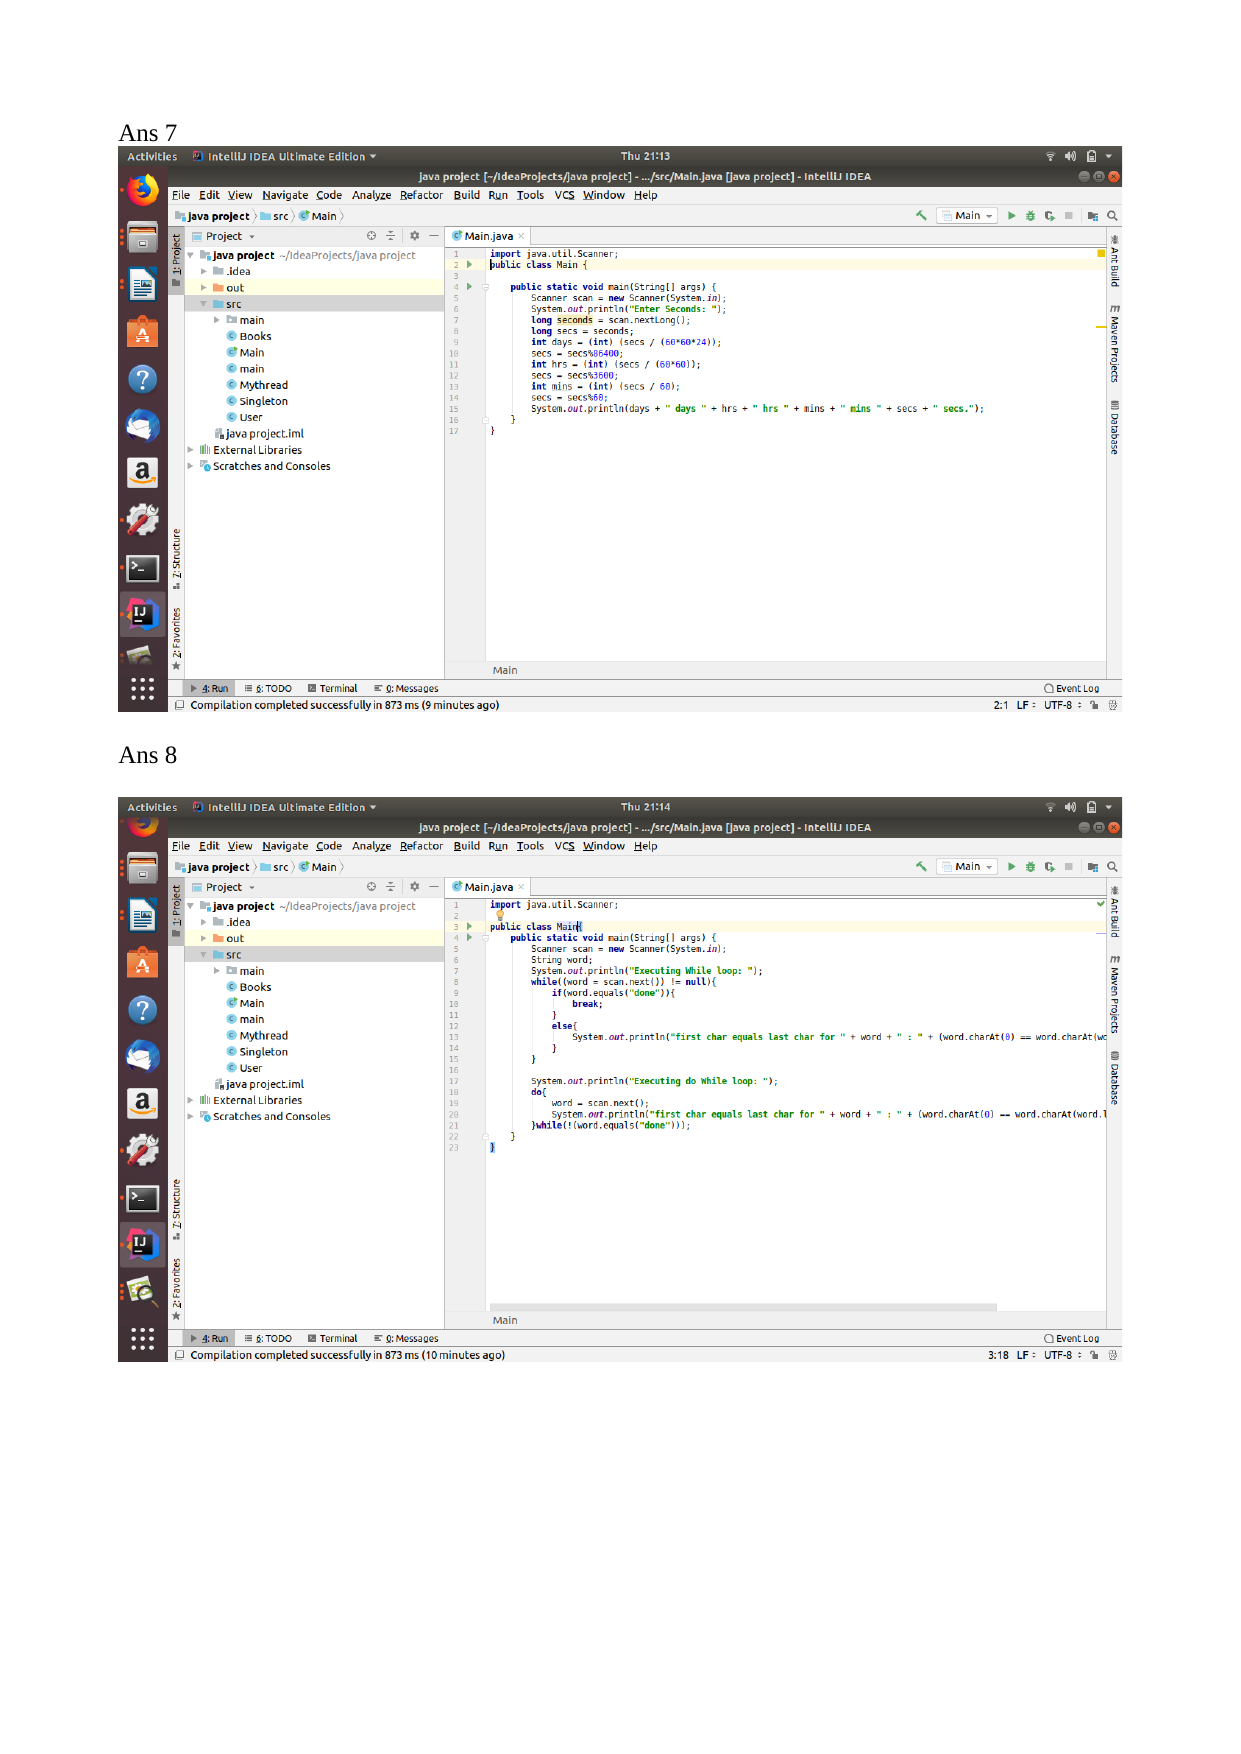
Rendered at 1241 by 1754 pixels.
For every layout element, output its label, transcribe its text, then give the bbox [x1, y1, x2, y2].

text Ans 8 [118, 740, 1122, 769]
picture [118, 797, 1123, 1362]
picture [118, 146, 1123, 712]
text Ans 7 [118, 118, 1122, 146]
